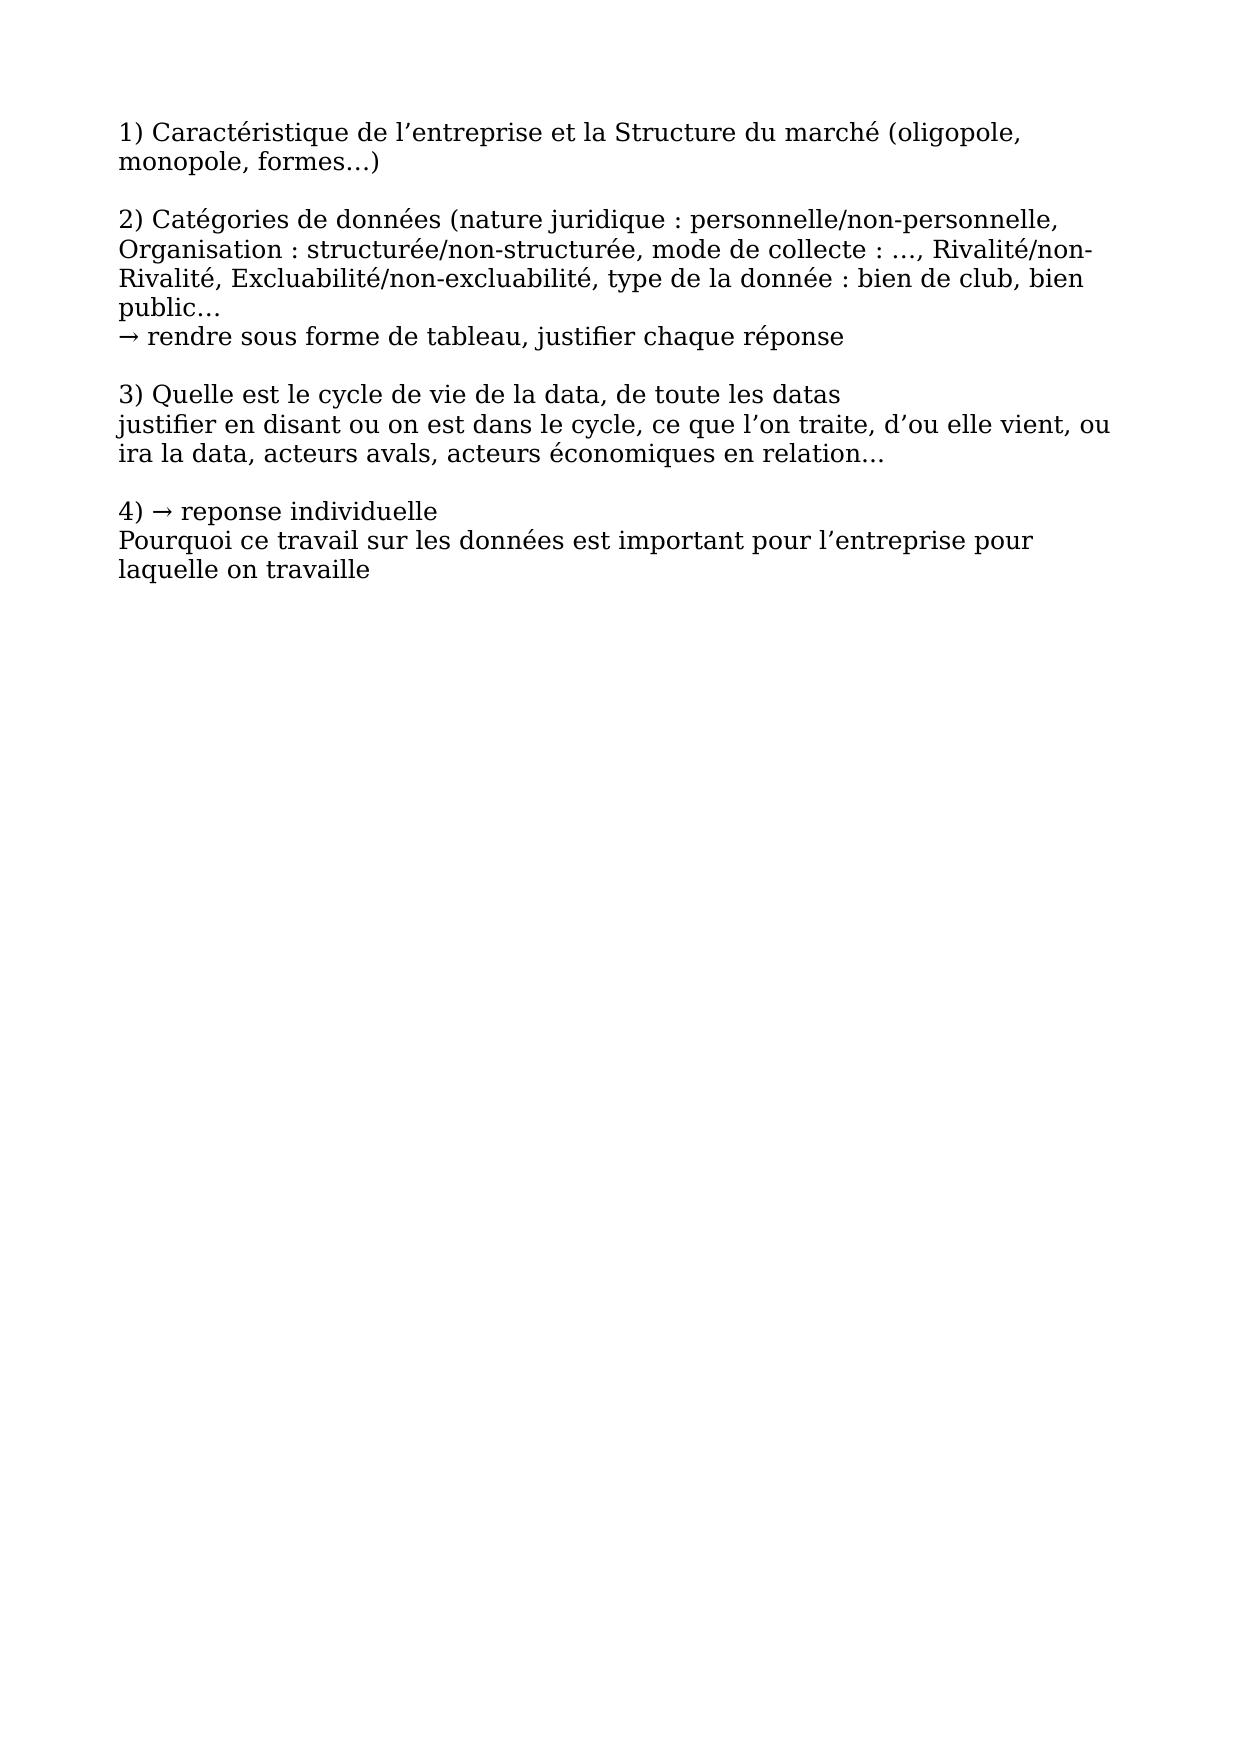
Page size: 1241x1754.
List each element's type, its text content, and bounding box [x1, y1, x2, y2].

text 4) → reponse individuelle [118, 497, 1122, 526]
text → rendre sous forme de tableau, justifier chaque réponse [118, 322, 1122, 351]
text 2) Catégories de données (nature juridique : personnelle/non-personnelle, Organisation : structurée/non-structurée, mode de collecte : …, Rivalité/non-Rivalité, Excluabilité/non-excluabilité, type de la donnée : bien de club, bien public… [118, 206, 1122, 322]
text Pourquoi ce travail sur les données est important pour l’entreprise pour laquelle on travaille [118, 526, 1122, 585]
text 1) Caractéristique de l’entreprise et la Structure du marché (oligopole, monopole, formes…) [118, 118, 1122, 176]
text justifier en disant ou on est dans le cycle, ce que l’on traite, d’ou elle vient, ou ira la data, acteurs avals, acteurs économiques en relation... [118, 410, 1122, 468]
text 3) Quelle est le cycle de vie de la data, de toute les datas [118, 381, 1122, 410]
